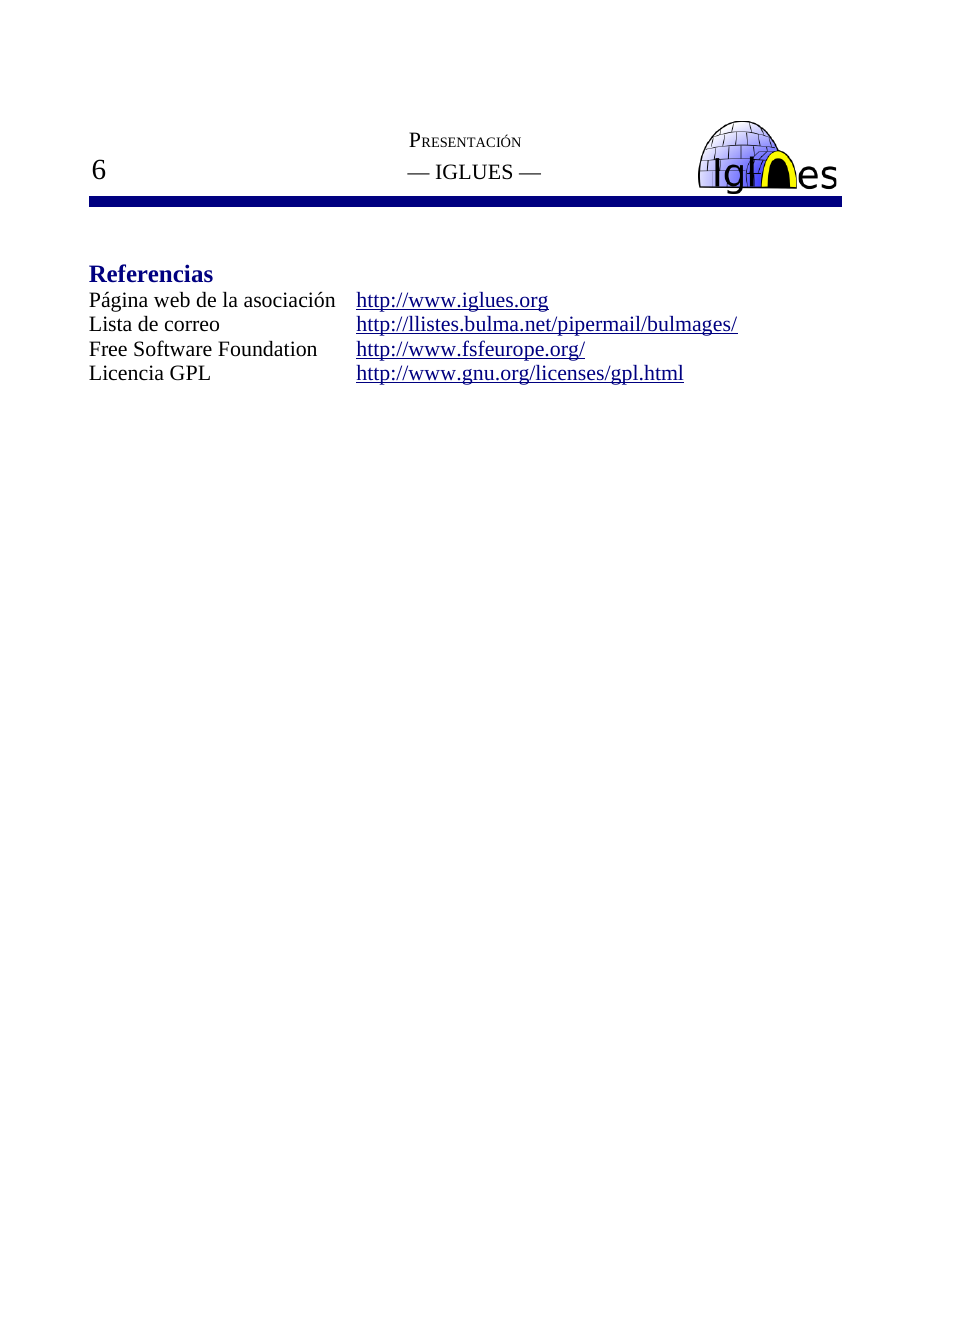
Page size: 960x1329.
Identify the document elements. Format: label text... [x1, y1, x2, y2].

picture [698, 121, 837, 194]
table_cell http://www.fsfeurope.org/ [356, 337, 842, 361]
table_cell http://www.gnu.org/licenses/gpl.html [356, 361, 842, 385]
table_cell http://llistes.bulma.net/pipermail/bulmages/ [356, 313, 842, 337]
table_header http://www.iglues.org [356, 288, 842, 312]
text Referencias [88, 260, 842, 288]
table_cell Free Software Foundation [89, 337, 356, 361]
table_header Página web de la asociación [89, 288, 356, 312]
table_cell Lista de correo [89, 313, 356, 337]
table_cell Licencia GPL [89, 361, 356, 385]
